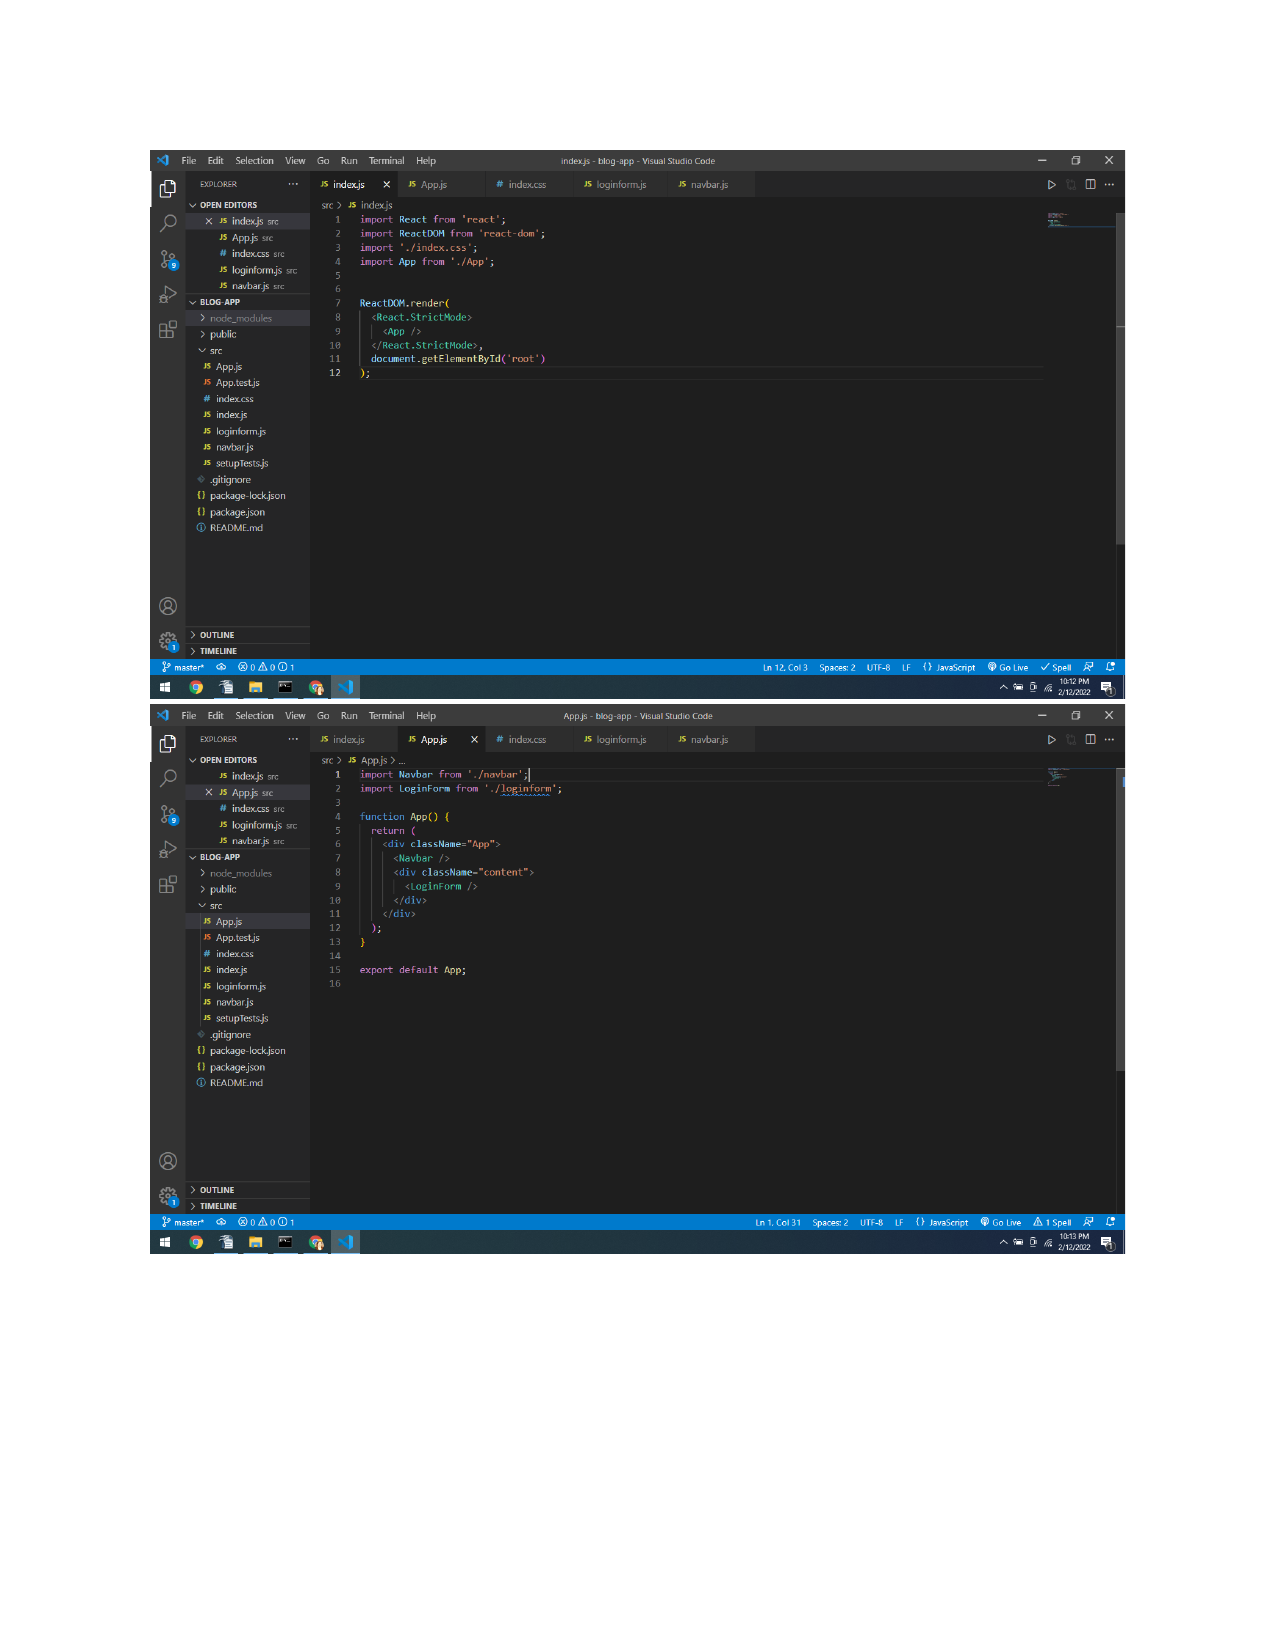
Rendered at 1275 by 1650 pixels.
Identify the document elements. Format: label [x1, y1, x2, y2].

picture [150, 150, 1125, 699]
picture [150, 704, 1125, 1254]
